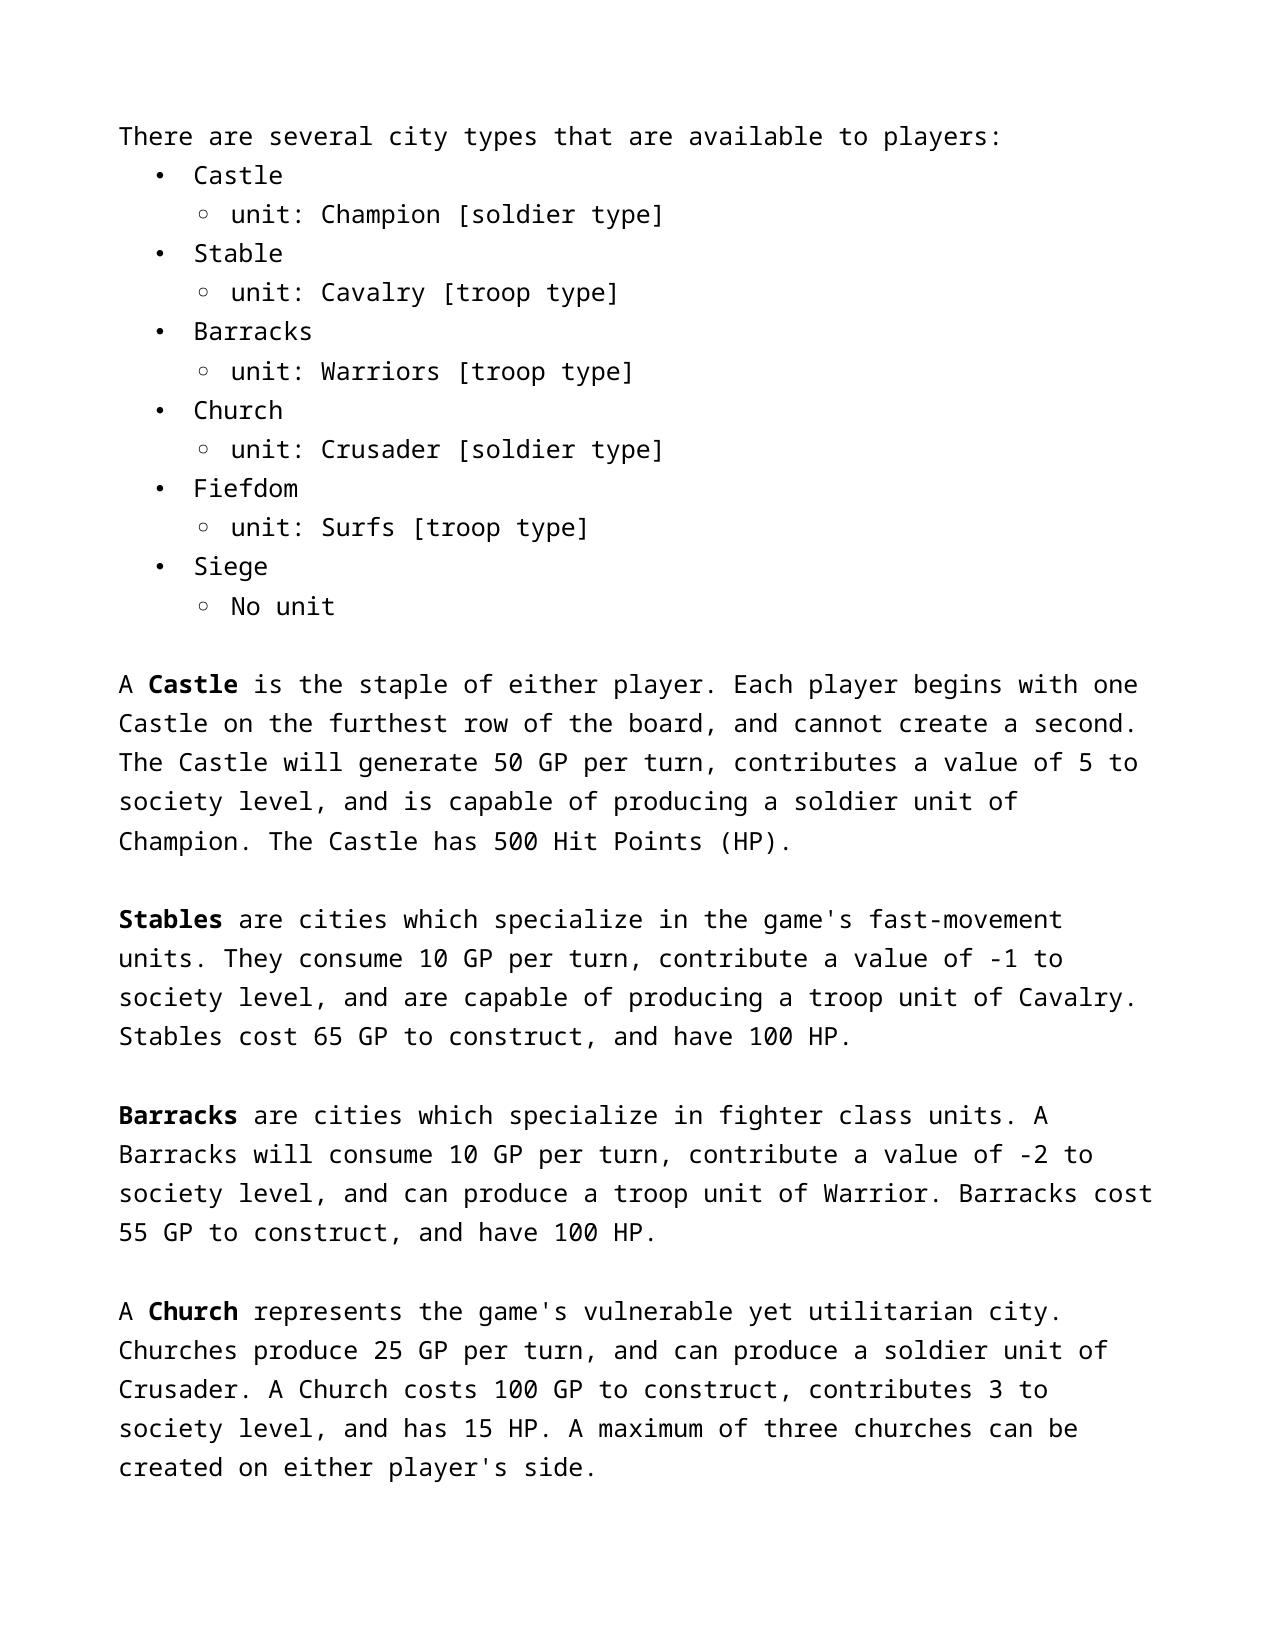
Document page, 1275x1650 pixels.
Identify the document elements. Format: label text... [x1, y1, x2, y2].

list unit: Crusader [soldier type] [193, 431, 1157, 466]
text A Church represents the game's vulnerable yet utilitarian city. Churches produce 25 GP per turn, and can produce a soldier unit of Crusader. A Church costs 100 GP to construct, contributes 3 to society level, and has 15 HP. A maximum of three churches can be created on either player's side. [118, 1293, 1157, 1484]
list unit: Cavalry [troop type] [193, 275, 1157, 309]
text There are several city types that are available to players: [118, 118, 1157, 152]
list Church [156, 392, 1157, 426]
list Castle [156, 157, 1157, 191]
list unit: Surfs [troop type] [193, 510, 1157, 544]
list Stable [156, 236, 1157, 270]
list unit: Champion [soldier type] [193, 196, 1157, 231]
list unit: Warriors [troop type] [193, 353, 1157, 387]
list Barracks [156, 314, 1157, 348]
text Stables are cities which specialize in the game's fast-movement units. They consume 10 GP per turn, contribute a value of -1 to society level, and are capable of producing a troop unit of Cavalry. Stables cost 65 GP to construct, and have 100 HP. [118, 901, 1157, 1053]
text Barracks are cities which specialize in fighter class units. A Barracks will consume 10 GP per turn, contribute a value of -2 to society level, and can produce a troop unit of Warrior. Barracks cost 55 GP to construct, and have 100 HP. [118, 1097, 1157, 1249]
text A Castle is the staple of either player. Each player begins with one Castle on the furthest row of the board, and cannot create a second. The Castle will generate 50 GP per turn, contributes a value of 5 to society level, and is capable of producing a soldier unit of Champion. The Castle has 500 Hit Points (HP). [118, 666, 1157, 857]
list No unit [193, 588, 1157, 622]
list Fiefdom [156, 471, 1157, 505]
list Siege [156, 549, 1157, 583]
